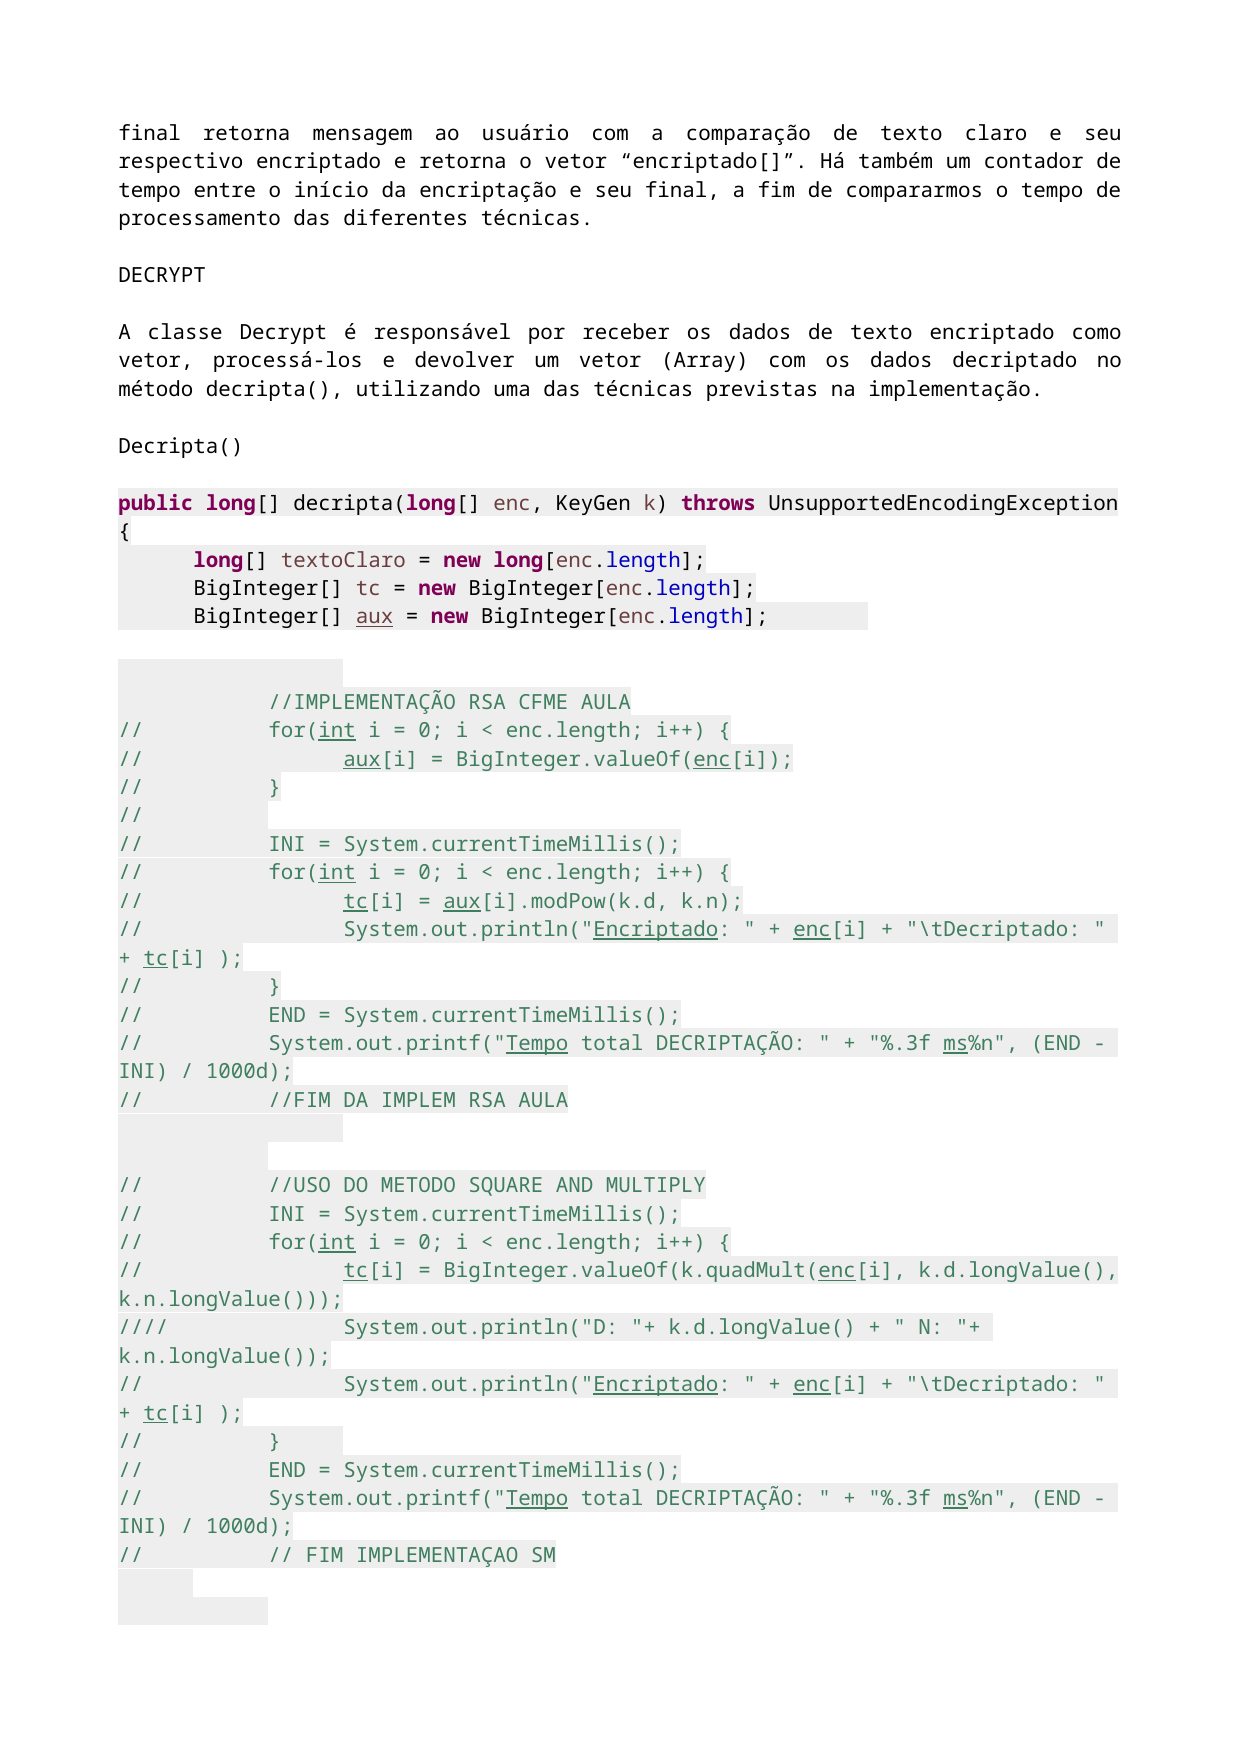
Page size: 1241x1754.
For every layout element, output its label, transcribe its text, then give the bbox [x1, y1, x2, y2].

text // for(int i = 0; i < enc.length; i++) { [118, 715, 1122, 744]
text // System.out.println("Encriptado: " + enc[i] + "\tDecriptado: " + tc[i] ); [118, 1369, 1122, 1426]
text Decripta() [118, 431, 1122, 459]
text // } [118, 772, 1122, 801]
text // tc[i] = BigInteger.valueOf(k.quadMult(enc[i], k.d.longValue(), k.n.longValue())); [118, 1256, 1122, 1312]
text DECRYPT [118, 260, 1122, 289]
text // [118, 801, 1122, 829]
text BigInteger[] tc = new BigInteger[enc.length]; [118, 573, 1122, 602]
text // INI = System.currentTimeMillis(); [118, 829, 1122, 857]
text long[] textoClaro = new long[enc.length]; [118, 545, 1122, 573]
text // for(int i = 0; i < enc.length; i++) { [118, 857, 1122, 886]
text BigInteger[] aux = new BigInteger[enc.length]; [118, 602, 1122, 630]
text // END = System.currentTimeMillis(); [118, 1455, 1122, 1483]
text // System.out.printf("Tempo total DECRIPTAÇÃO: " + "%.3f ms%n", (END - INI) / 1000d); [118, 1028, 1122, 1085]
text // // FIM IMPLEMENTAÇAO SM [118, 1540, 1122, 1568]
text // tc[i] = aux[i].modPow(k.d, k.n); [118, 886, 1122, 914]
text public long[] decripta(long[] enc, KeyGen k) throws UnsupportedEncodingException { [118, 488, 1122, 545]
text //// System.out.println("D: "+ k.d.longValue() + " N: "+ k.n.longValue()); [118, 1312, 1122, 1369]
text // } [118, 971, 1122, 1000]
text // END = System.currentTimeMillis(); [118, 1000, 1122, 1028]
text // for(int i = 0; i < enc.length; i++) { [118, 1227, 1122, 1256]
text // System.out.println("Encriptado: " + enc[i] + "\tDecriptado: " + tc[i] ); [118, 914, 1122, 971]
text // //FIM DA IMPLEM RSA AULA [118, 1085, 1122, 1113]
text // System.out.printf("Tempo total DECRIPTAÇÃO: " + "%.3f ms%n", (END - INI) / 1000d); [118, 1483, 1122, 1540]
text // } [118, 1426, 1122, 1455]
text final retorna mensagem ao usuário com a comparação de texto claro e seu respectivo encriptado e retorna o vetor “encriptado[]”. Há também um contador de tempo entre o início da encriptação e seu final, a fim de compararmos o tempo de processamento das diferentes técnicas. [118, 118, 1122, 232]
text A classe Decrypt é responsável por receber os dados de texto encriptado como vetor, processá-los e devolver um vetor (Array) com os dados decriptado no método decripta(), utilizando uma das técnicas previstas na implementação. [118, 317, 1122, 402]
text //IMPLEMENTAÇÃO RSA CFME AULA [118, 687, 1122, 715]
text // INI = System.currentTimeMillis(); [118, 1199, 1122, 1227]
text // //USO DO METODO SQUARE AND MULTIPLY [118, 1170, 1122, 1199]
text // aux[i] = BigInteger.valueOf(enc[i]); [118, 744, 1122, 772]
